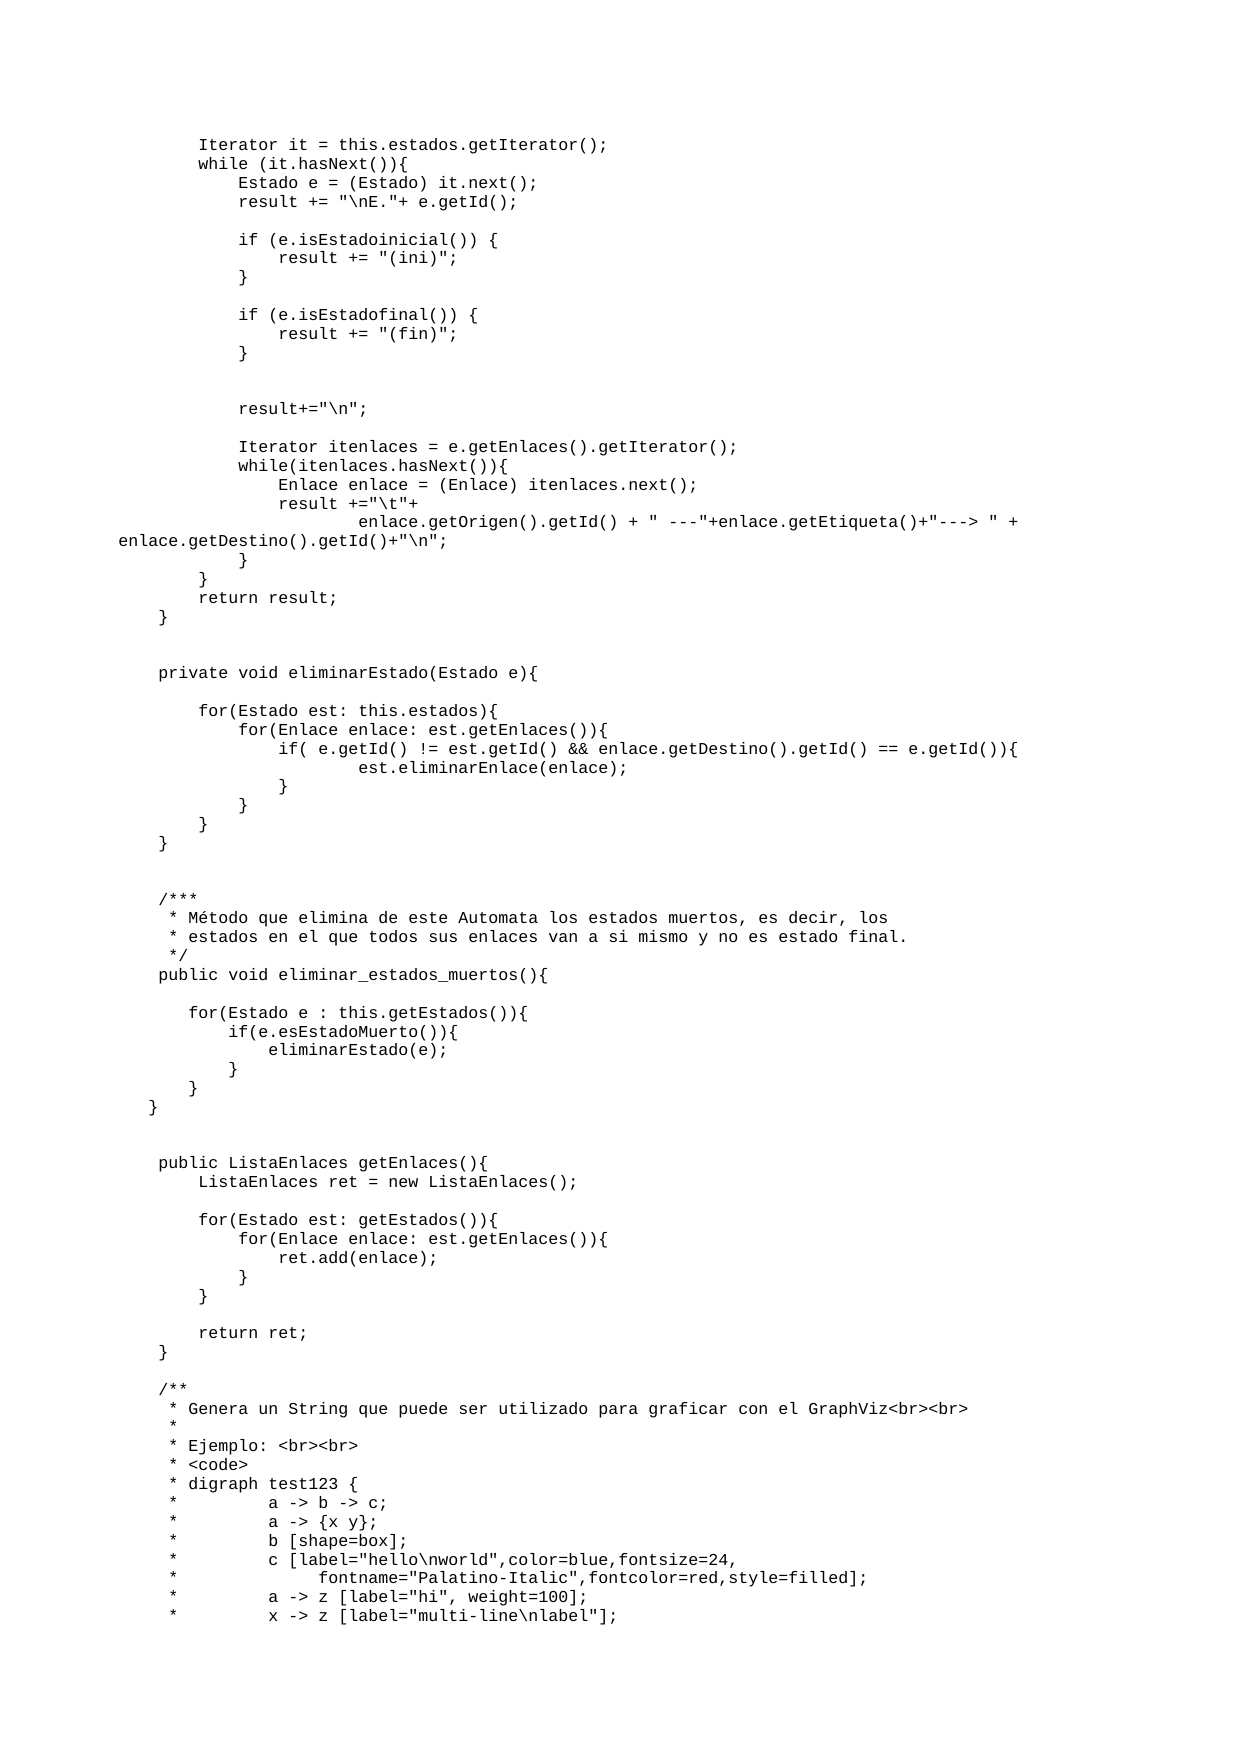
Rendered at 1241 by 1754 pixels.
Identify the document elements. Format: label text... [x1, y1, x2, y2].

text Iterator it = this.estados.getIterator(); while (it.hasNext()){ Estado e = (Estado) it.next(); result += "\nE."+ e.getId(); if (e.isEstadoinicial()) { result += "(ini)"; } if (e.isEstadofinal()) { result += "(fin)"; } result+="\n"; Iterator itenlaces = e.getEnlaces().getIterator(); while(itenlaces.hasNext()){ Enlace enlace = (Enlace) itenlaces.next(); result +="\t"+ enlace.getOrigen().getId() + " ---"+enlace.getEtiqueta()+"---> " + enlace.getDestino().getId()+"\n"; } } return result; } private void eliminarEstado(Estado e){ for(Estado est: this.estados){ for(Enlace enlace: est.getEnlaces()){ if( e.getId() != est.getId() && enlace.getDestino().getId() == e.getId()){ est.eliminarEnlace(enlace); } } } } /*** * Método que elimina de este Automata los estados muertos, es decir, los * estados en el que todos sus enlaces van a si mismo y no es estado final. */ public void eliminar_estados_muertos(){ for(Estado e : this.getEstados()){ if(e.esEstadoMuerto()){ eliminarEstado(e); } } } public ListaEnlaces getEnlaces(){ ListaEnlaces ret = new ListaEnlaces(); for(Estado est: getEstados()){ for(Enlace enlace: est.getEnlaces()){ ret.add(enlace); } } return ret; } /** * Genera un String que puede ser utilizado para graficar con el GraphViz<br><br> * * Ejemplo: <br><br> * <code> * digraph test123 { * a -> b -> c; * a -> {x y}; * b [shape=box]; * c [label="hello\nworld",color=blue,fontsize=24, * fontname="Palatino-Italic",fontcolor=red,style=filled]; * a -> z [label="hi", weight=100]; * x -> z [label="multi-line\nlabel"]; [118, 118, 1122, 1626]
